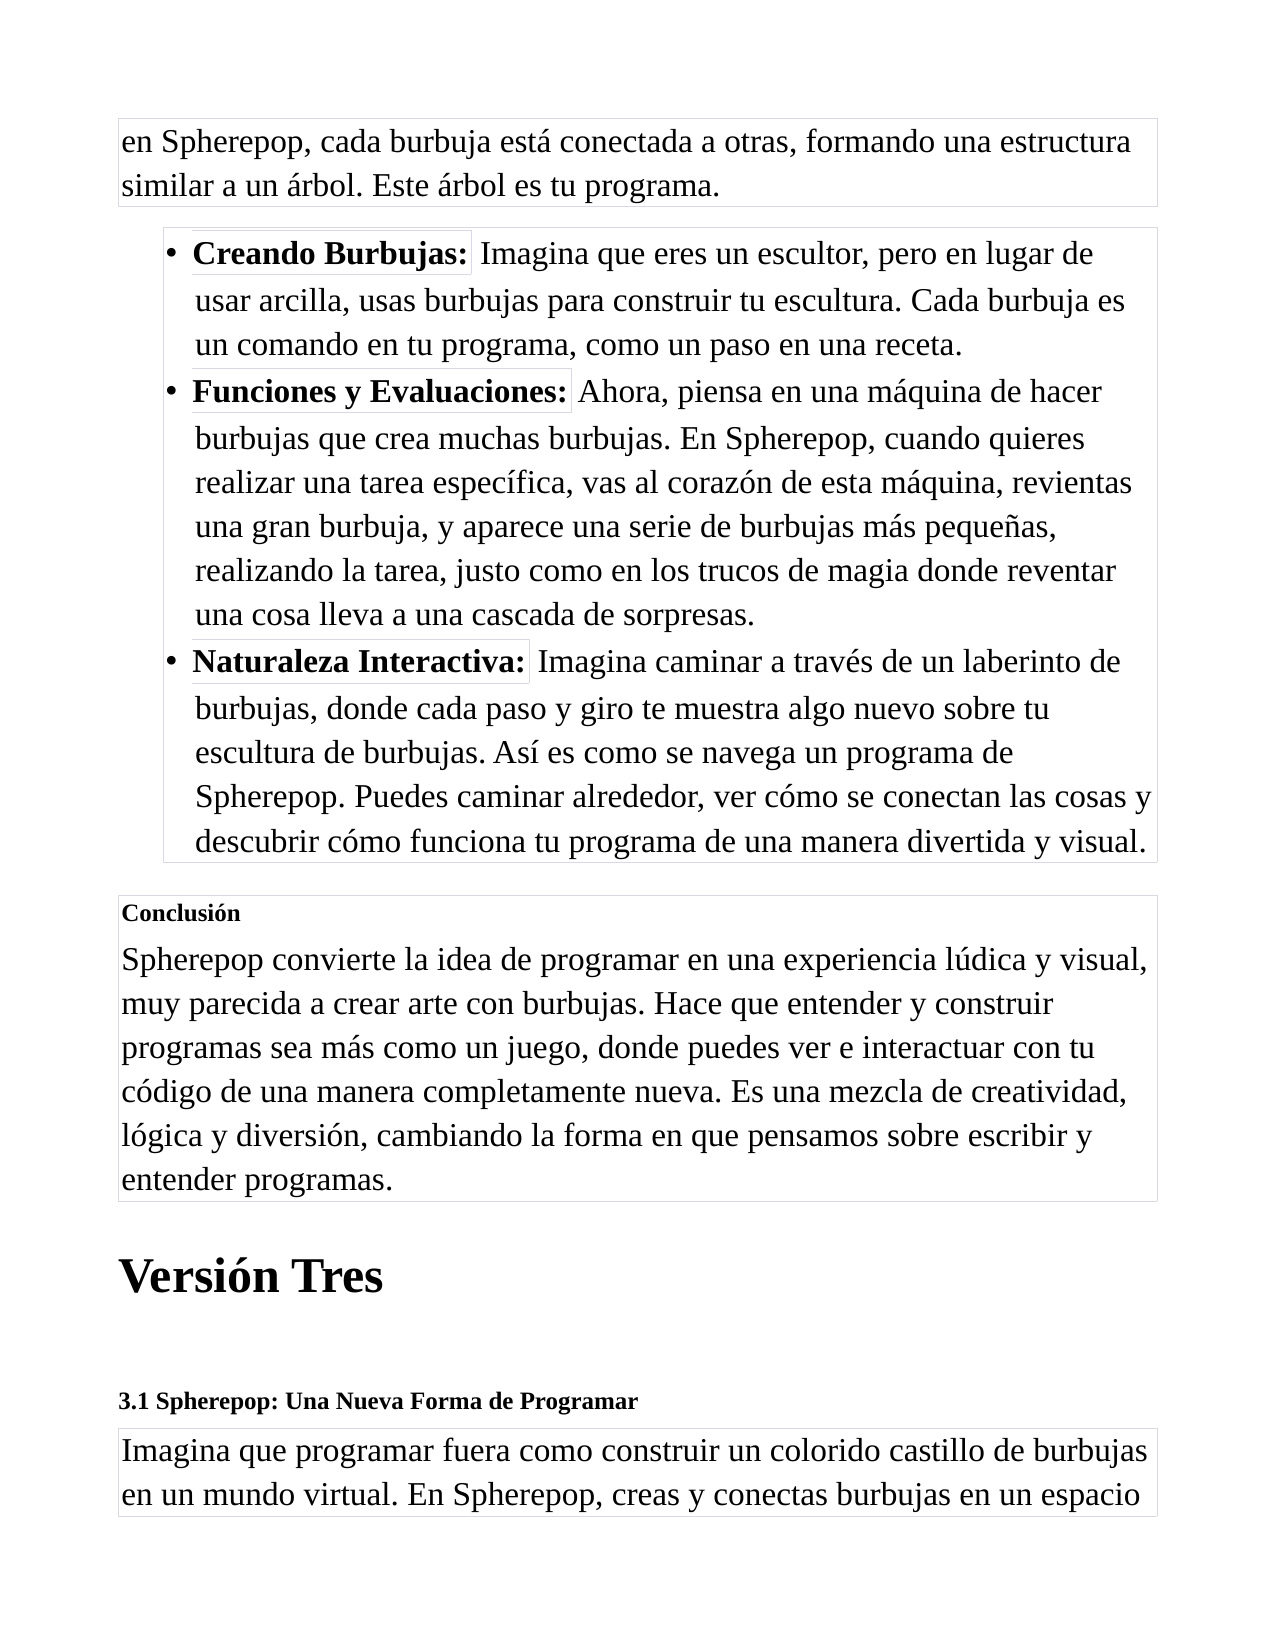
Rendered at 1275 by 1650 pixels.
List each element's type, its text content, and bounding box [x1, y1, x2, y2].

list Creando Burbujas: Imagina que eres un escultor, pero en lugar de usar arcilla, usas burbujas para construir tu escultura. Cada burbuja es un comando en tu programa, como un paso en una receta. [164, 228, 1157, 362]
text Spherepop convierte la idea de programar en una experiencia lúdica y visual, muy parecida a crear arte con burbujas. Hace que entender y construir programas sea más como un juego, donde puedes ver e interactuar con tu código de una manera completamente nueva. Es una mezcla de creatividad, lógica y diversión, cambiando la forma en que pensamos sobre escribir y entender programas. [119, 936, 1157, 1201]
text Imagina que programar fuera como construir un colorido castillo de burbujas en un mundo virtual. En Spherepop, creas y conectas burbujas en un espacio [119, 1429, 1157, 1516]
subtitle Versión Tres [118, 1246, 1157, 1361]
text en Spherepop, cada burbuja está conectada a otras, formando una estructura similar a un árbol. Este árbol es tu programa. [119, 119, 1157, 206]
subtitle Conclusión [119, 896, 1157, 927]
list Funciones y Evaluaciones: Ahora, piensa en una máquina de hacer burbujas que crea muchas burbujas. En Spherepop, cuando quieres realizar una tarea específica, vas al corazón de esta máquina, revientas una gran burbuja, y aparece una serie de burbujas más pequeñas, realizando la tarea, justo como en los trucos de magia donde reventar una cosa lleva a una cascada de sorpresas. [164, 365, 1157, 633]
list Naturaleza Interactiva: Imagina caminar a través de un laberinto de burbujas, donde cada paso y giro te muestra algo nuevo sobre tu escultura de burbujas. Así es como se navega un programa de Spherepop. Puedes caminar alrededor, ver cómo se conectan las cosas y descubrir cómo funciona tu programa de una manera divertida y visual. [164, 636, 1157, 862]
subtitle 3.1 Spherepop: Una Nueva Forma de Programar [118, 1386, 1157, 1415]
